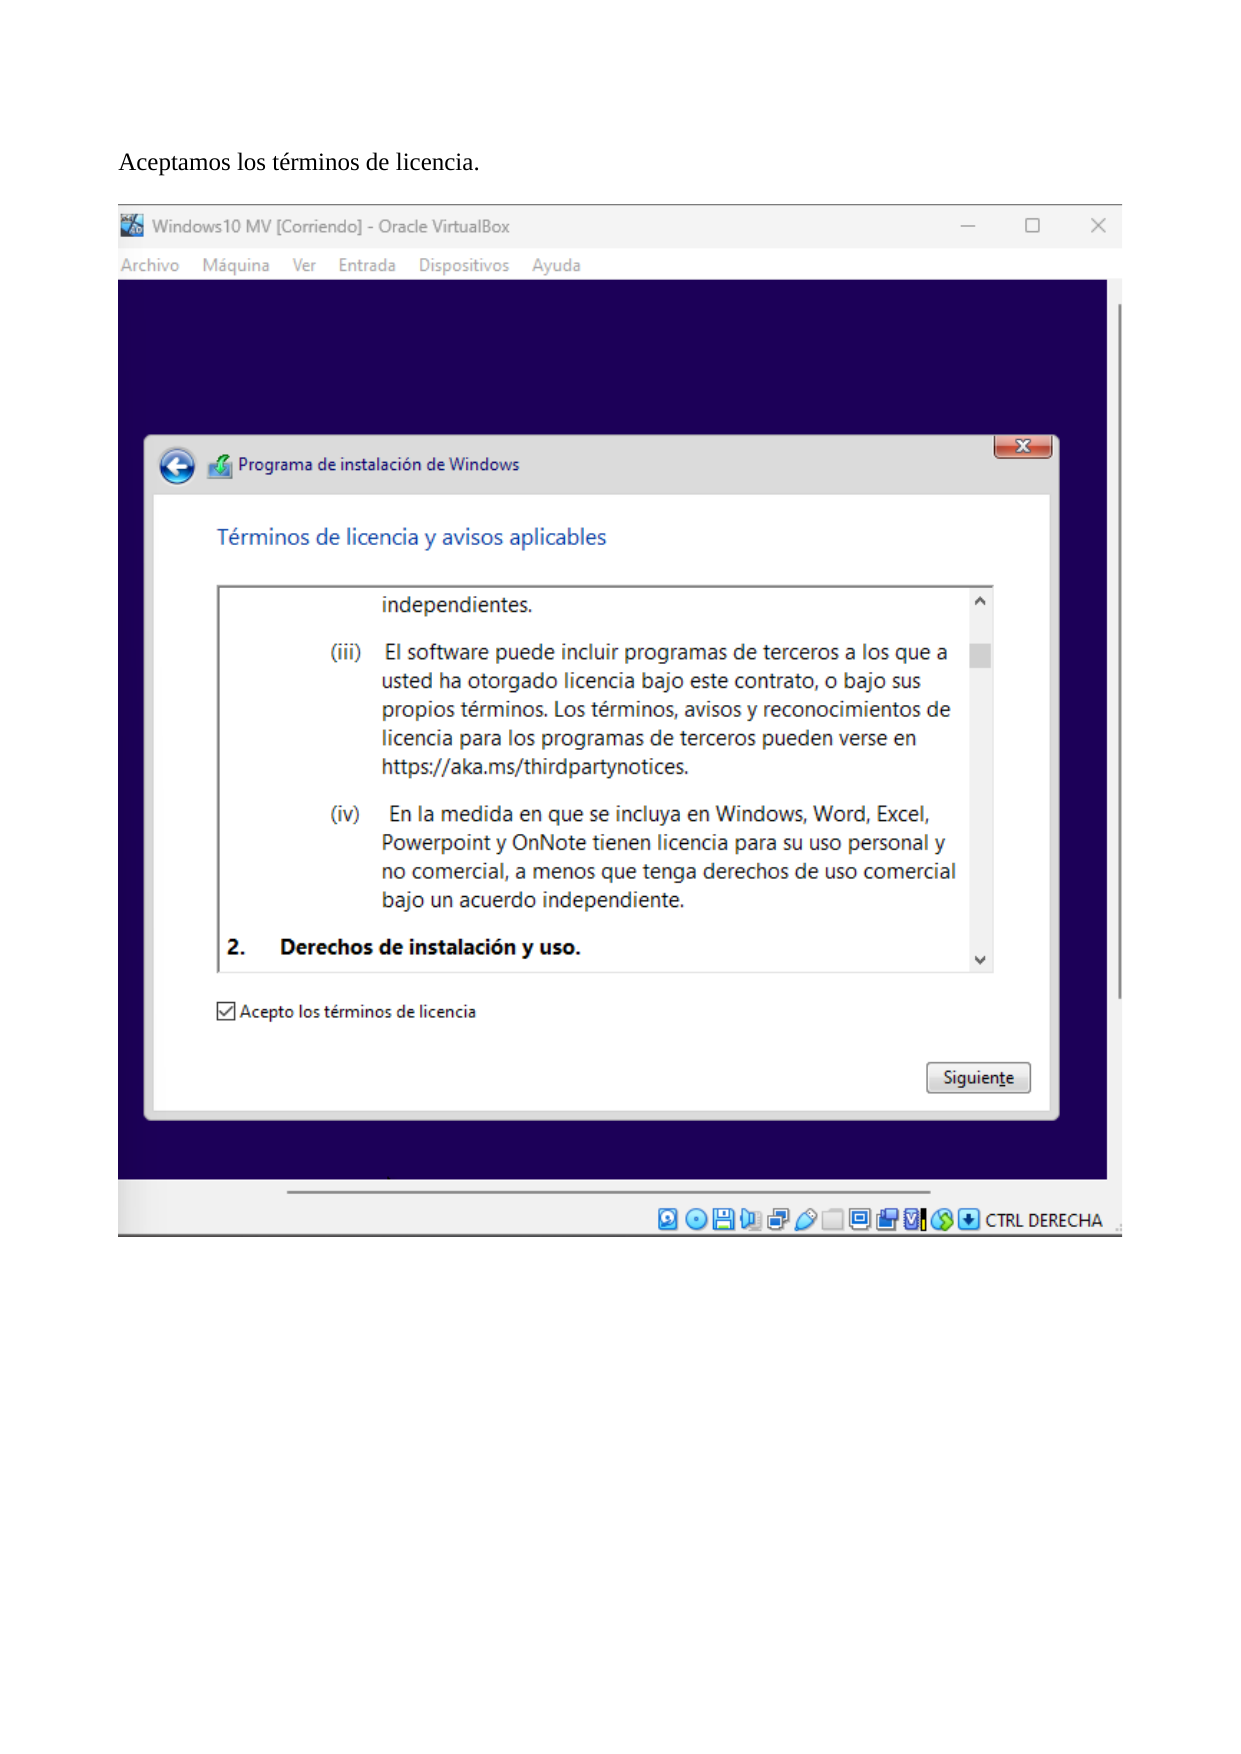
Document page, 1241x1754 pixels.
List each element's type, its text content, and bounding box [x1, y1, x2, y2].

picture [118, 204, 1123, 1237]
text Aceptamos los términos de licencia. [118, 147, 1122, 176]
